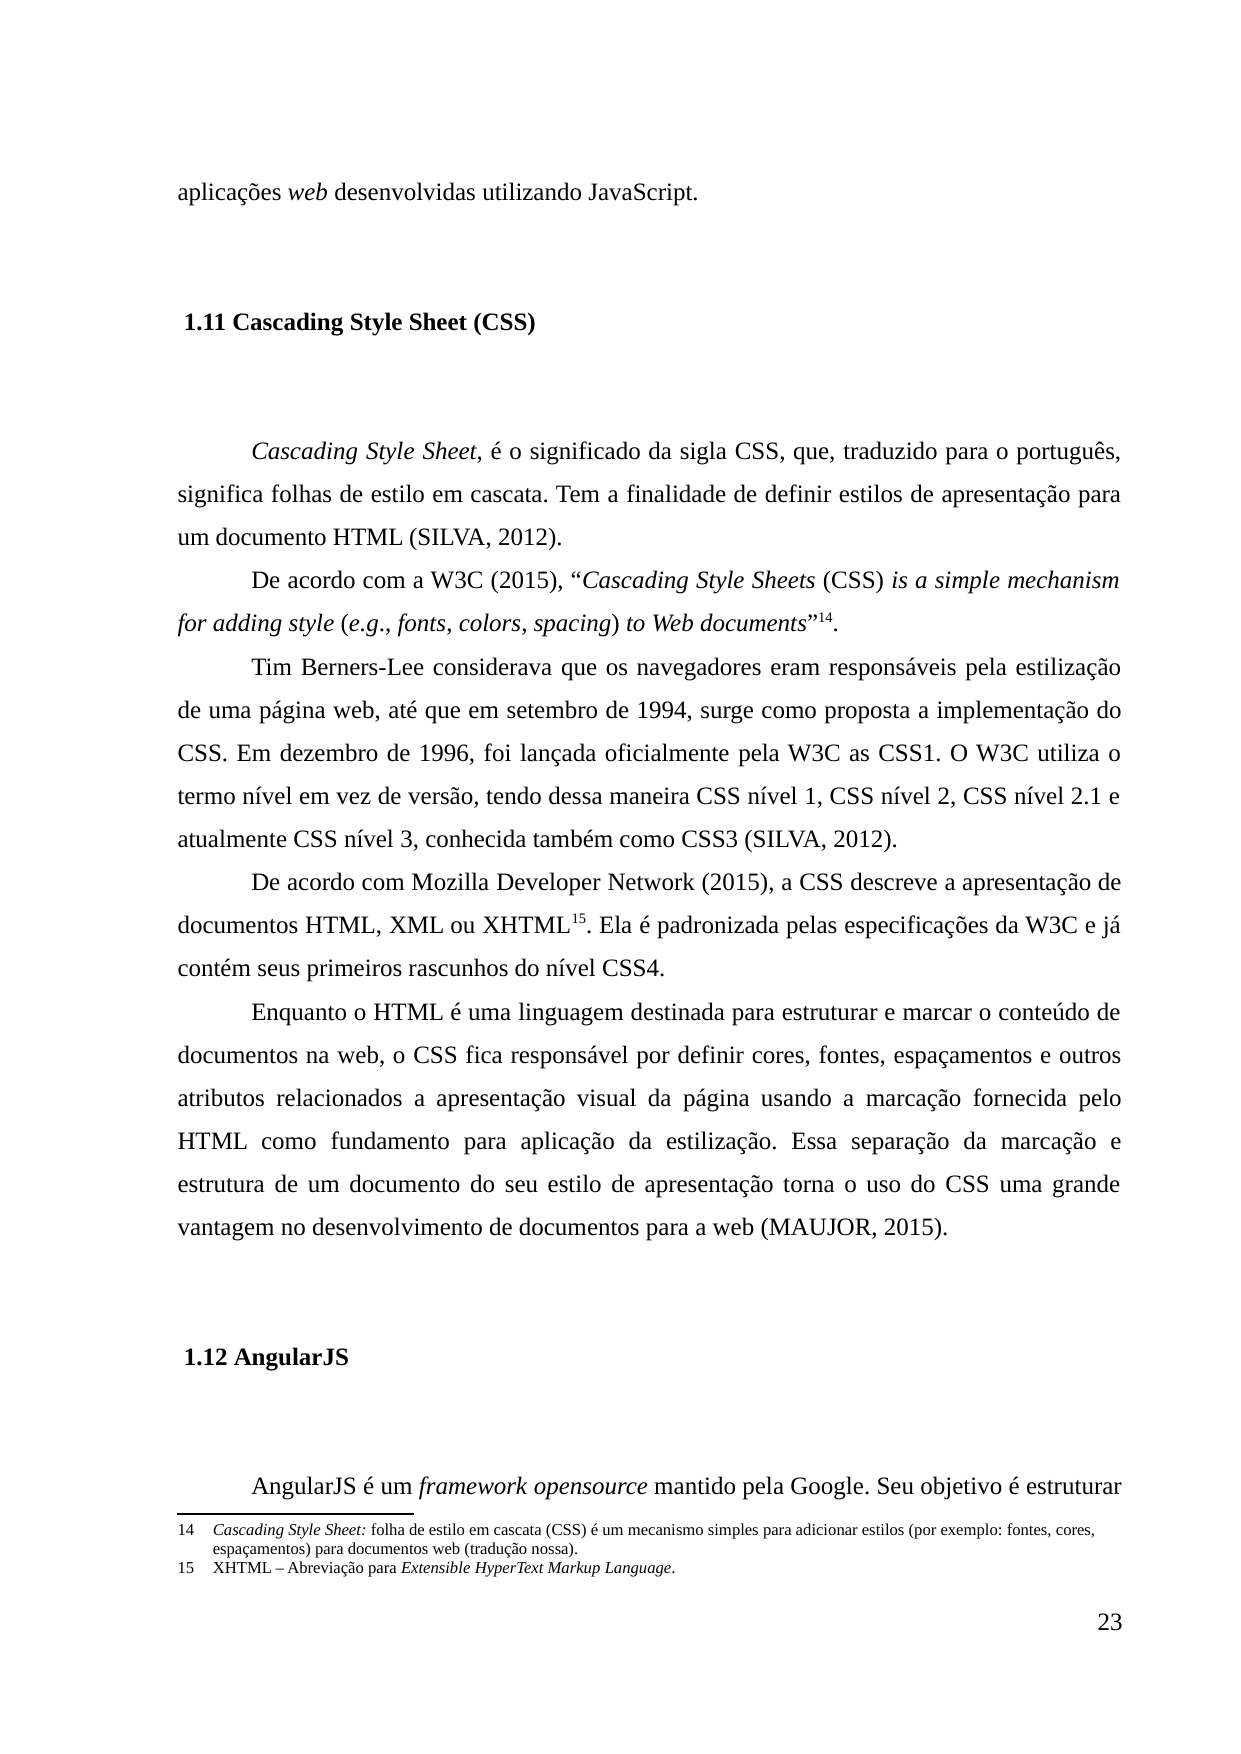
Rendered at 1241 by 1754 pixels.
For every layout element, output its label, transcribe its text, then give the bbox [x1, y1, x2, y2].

subtitle AngularJS [177, 1342, 1122, 1370]
text XHTML – Abreviação para Extensible HyperText Markup Language. [177, 1558, 1122, 1577]
text Tim Berners-Lee considerava que os navegadores eram responsáveis pela estilização de uma página web, até que em setembro de 1994, surge como proposta a implementação do CSS. Em dezembro de 1996, foi lançada oficialmente pela W3C as CSS1. O W3C utiliza o termo nível em vez de versão, tendo dessa maneira CSS nível 1, CSS nível 2, CSS nível 2.1 e atualmente CSS nível 3, conhecida também como CSS3 (SILVA, 2012). [177, 652, 1122, 853]
subtitle Cascading Style Sheet (CSS) [177, 307, 1122, 335]
text Enquanto o HTML é uma linguagem destinada para estruturar e marcar o conteúdo de documentos na web, o CSS fica responsável por definir cores, fontes, espaçamentos e outros atributos relacionados a apresentação visual da página usando a marcação fornecida pelo HTML como fundamento para aplicação da estilização. Essa separação da marcação e estrutura de um documento do seu estilo de apresentação torna o uso do CSS uma grande vantagem no desenvolvimento de documentos para a web (MAUJOR, 2015). [177, 997, 1122, 1241]
text De acordo com a W3C (2015), “Cascading Style Sheets (CSS) is a simple mechanism for adding style (e.g., fonts, colors, spacing) to Web documents”. [177, 565, 1122, 637]
text Cascading Style Sheet, é o significado da sigla CSS, que, traduzido para o português, significa folhas de estilo em cascata. Tem a finalidade de definir estilos de apresentação para um documento HTML (SILVA, 2012). [177, 436, 1122, 551]
text aplicações web desenvolvidas utilizando JavaScript. [177, 177, 1122, 206]
text Cascading Style Sheet: folha de estilo em cascata (CSS) é um mecanismo simples para adicionar estilos (por exemplo: fontes, cores, espaçamentos) para documentos web (tradução nossa). [177, 1519, 1122, 1558]
text AngularJS é um framework opensource mantido pela Google. Seu objetivo é estruturar [177, 1471, 1122, 1500]
text De acordo com Mozilla Developer Network (2015), a CSS descreve a apresentação de documentos HTML, XML ou XHTML. Ela é padronizada pelas especificações da W3C e já contém seus primeiros rascunhos do nível CSS4. [177, 867, 1122, 982]
